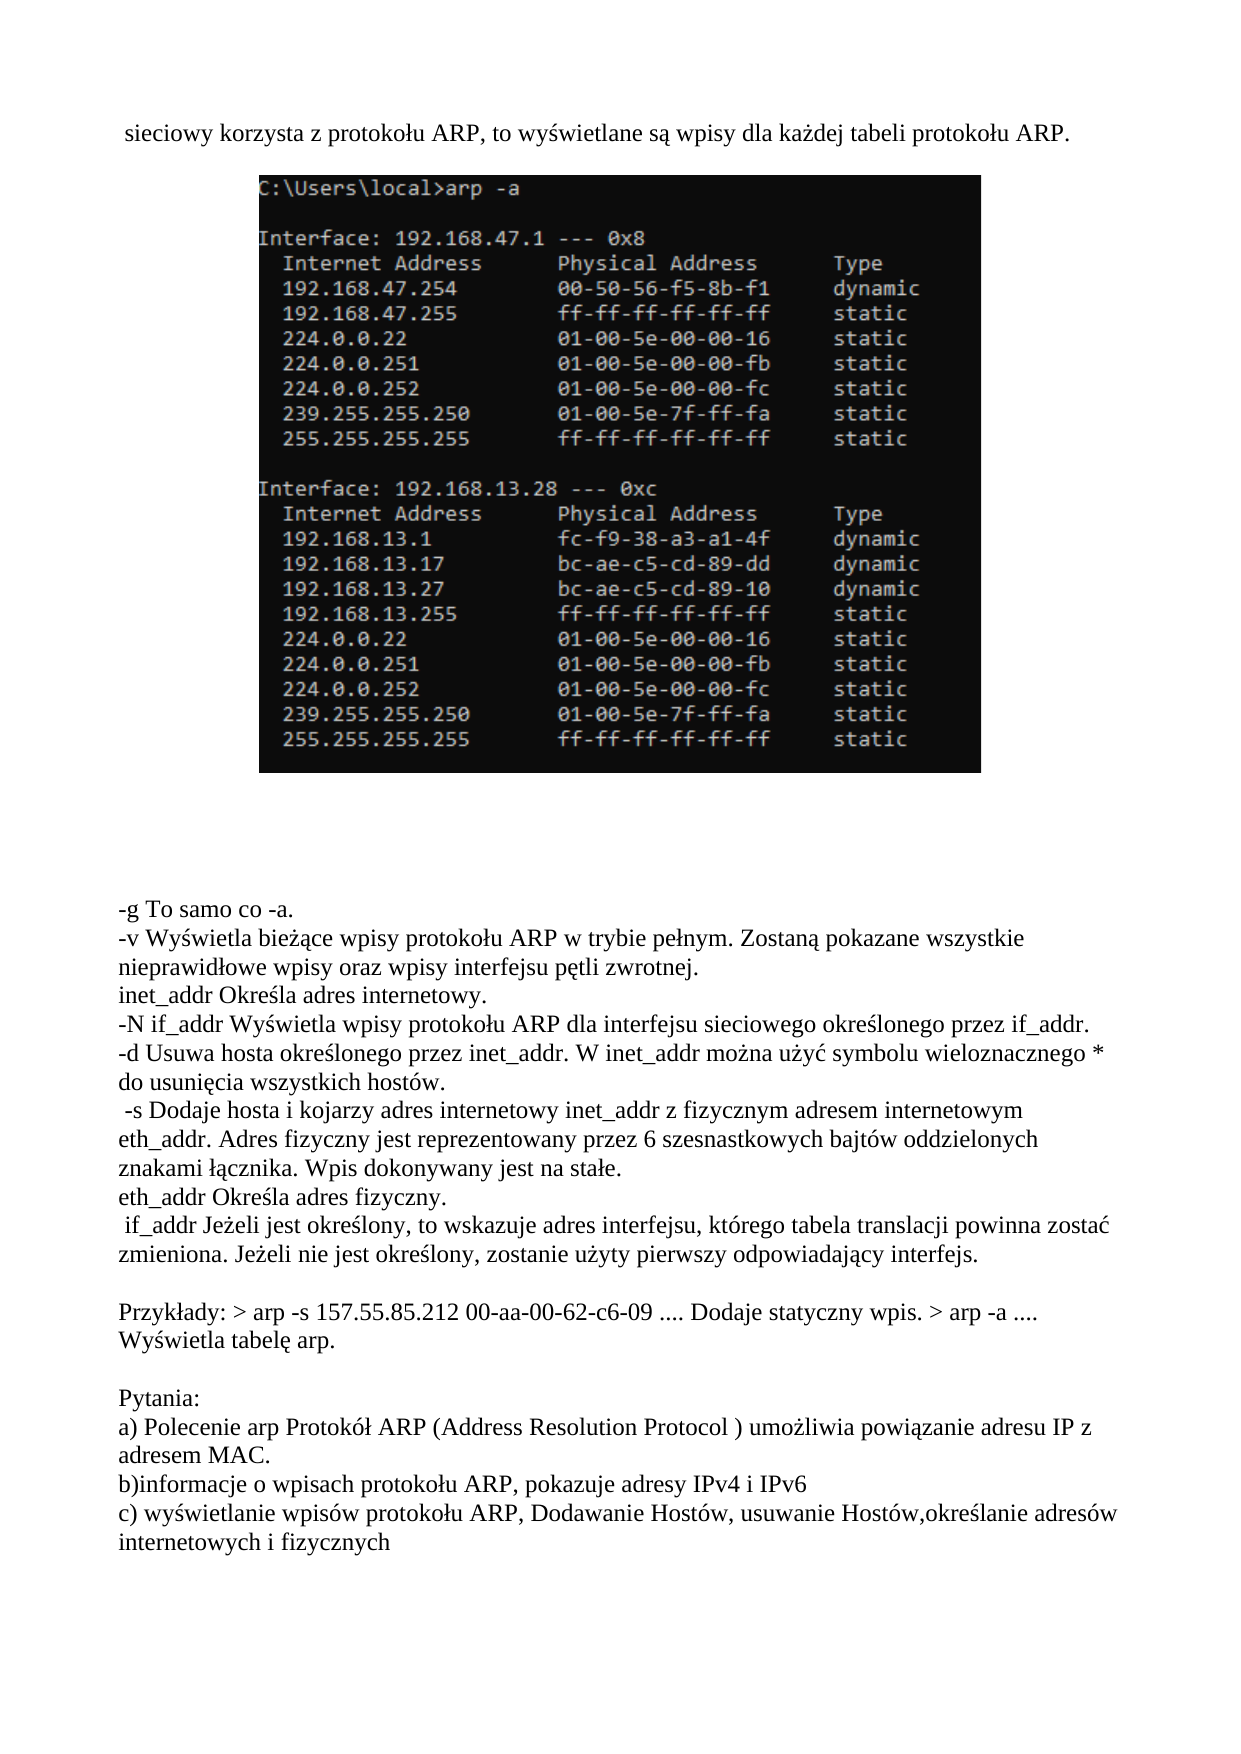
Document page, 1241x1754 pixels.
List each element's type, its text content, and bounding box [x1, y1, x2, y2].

text if_addr Jeżeli jest określony, to wskazuje adres interfejsu, którego tabela translacji powinna zostać zmieniona. Jeżeli nie jest określony, zostanie użyty pierwszy odpowiadający interfejs. [118, 1211, 1122, 1268]
text Pytania: [118, 1383, 1122, 1412]
text eth_addr Określa adres fizyczny. [118, 1182, 1122, 1211]
text b)informacje o wpisach protokołu ARP, pokazuje adresy IPv4 i IPv6 [118, 1469, 1122, 1498]
text -s Dodaje hosta i kojarzy adres internetowy inet_addr z fizycznym adresem internetowym eth_addr. Adres fizyczny jest reprezentowany przez 6 szesnastkowych bajtów oddzielonych znakami łącznika. Wpis dokonywany jest na stałe. [118, 1096, 1122, 1182]
text c) wyświetlanie wpisów protokołu ARP, Dodawanie Hostów, usuwanie Hostów,określanie adresów internetowych i fizycznych [118, 1498, 1122, 1556]
text -g To samo co -a. [118, 894, 1122, 923]
text -v Wyświetla bieżące wpisy protokołu ARP w trybie pełnym. Zostaną pokazane wszystkie nieprawidłowe wpisy oraz wpisy interfejsu pętli zwrotnej. [118, 923, 1122, 981]
text Przykłady: > arp -s 157.55.85.212 00-aa-00-62-c6-09 .... Dodaje statyczny wpis. > arp -a .... Wyświetla tabelę arp. [118, 1297, 1122, 1354]
text -N if_addr Wyświetla wpisy protokołu ARP dla interfejsu sieciowego określonego przez if_addr. [118, 1009, 1122, 1038]
text inet_addr Określa adres internetowy. [118, 981, 1122, 1009]
text a) Polecenie arp Protokół ARP (Address Resolution Protocol ) umożliwia powiązanie adresu IP z adresem MAC. [118, 1412, 1122, 1469]
picture [259, 175, 982, 773]
text -d Usuwa hosta określonego przez inet_addr. W inet_addr można użyć symbolu wieloznacznego * do usunięcia wszystkich hostów. [118, 1038, 1122, 1096]
text sieciowy korzysta z protokołu ARP, to wyświetlane są wpisy dla każdej tabeli protokołu ARP. [118, 118, 1122, 147]
